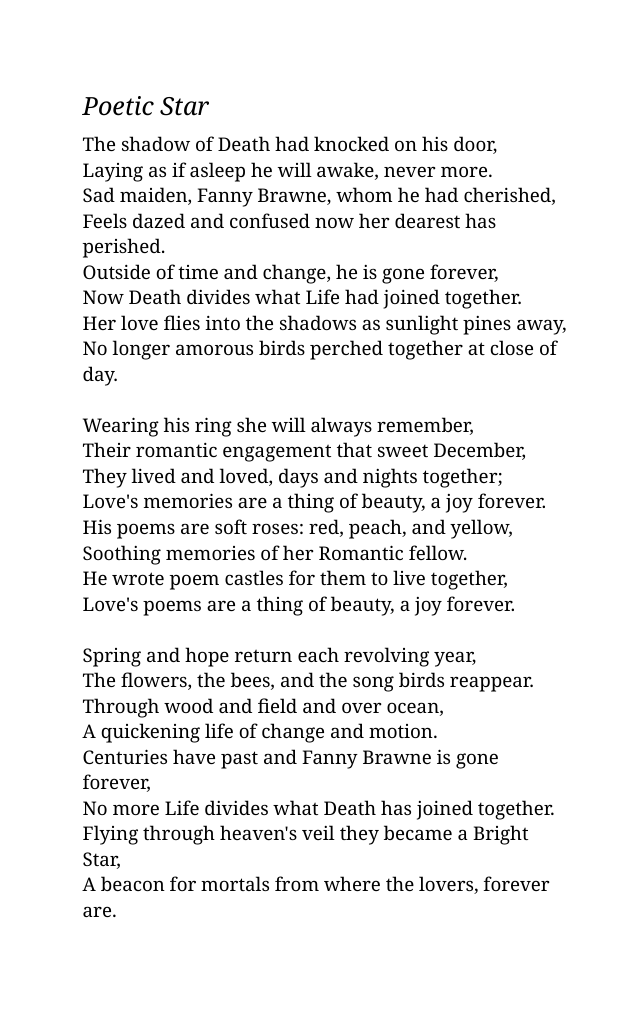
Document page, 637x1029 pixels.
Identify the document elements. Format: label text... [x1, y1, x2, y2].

text No more Life divides what Death has joined together. [82, 795, 568, 821]
text Spring and hope return each revolving year, [82, 642, 568, 667]
text Their romantic engagement that sweet December, [82, 438, 568, 463]
text A quickening life of change and motion. [82, 718, 568, 744]
text The shadow of Death had knocked on his door, [82, 132, 568, 157]
text Wearing his ring she will always remember, [82, 412, 568, 438]
text Soothing memories of her Romantic fellow. [82, 540, 568, 565]
text Through wood and field and over ocean, [82, 693, 568, 718]
subtitle Poetic Star [82, 88, 568, 123]
text Sad maiden, Fanny Brawne, whom he had cherished, [82, 183, 568, 208]
text He wrote poem castles for them to live together, [82, 565, 568, 591]
text Love's poems are a thing of beauty, a joy forever. [82, 591, 568, 616]
text Laying as if asleep he will awake, never more. [82, 157, 568, 183]
text Outside of time and change, he is gone forever, [82, 259, 568, 285]
text Feels dazed and confused now her dearest has perished. [82, 208, 568, 259]
text Her love flies into the shadows as sunlight pines away, [82, 310, 568, 336]
text A beacon for mortals from where the lovers, forever are. [82, 872, 568, 923]
text Love's memories are a thing of beauty, a joy forever. [82, 489, 568, 514]
text The flowers, the bees, and the song birds reappear. [82, 667, 568, 693]
text No longer amorous birds perched together at close of day. [82, 336, 568, 387]
text His poems are soft roses: red, peach, and yellow, [82, 514, 568, 540]
text Flying through heaven's veil they became a Bright Star, [82, 821, 568, 872]
text Now Death divides what Life had joined together. [82, 285, 568, 310]
text Centuries have past and Fanny Brawne is gone forever, [82, 744, 568, 795]
text They lived and loved, days and nights together; [82, 463, 568, 489]
